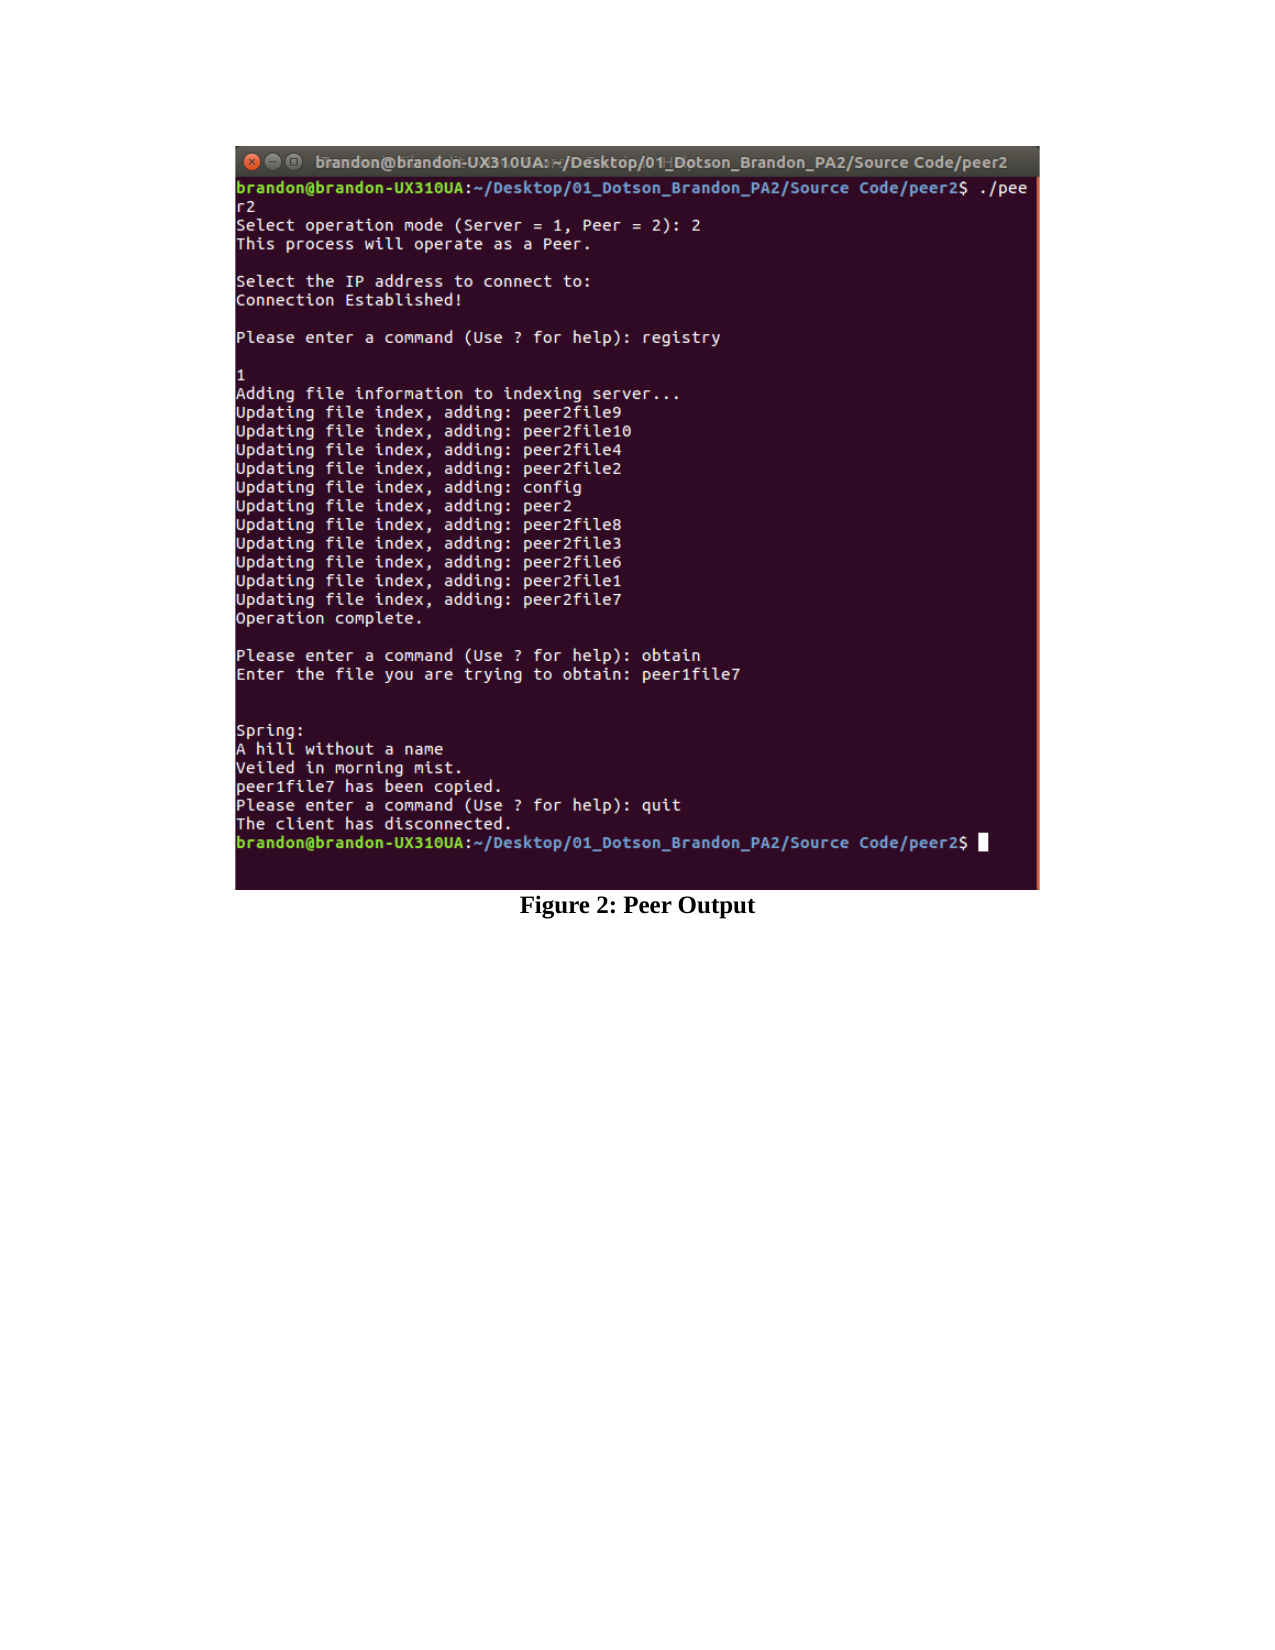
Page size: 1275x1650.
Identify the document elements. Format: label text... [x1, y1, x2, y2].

text Figure 2: Peer Output [118, 147, 1157, 918]
picture [235, 146, 1040, 890]
